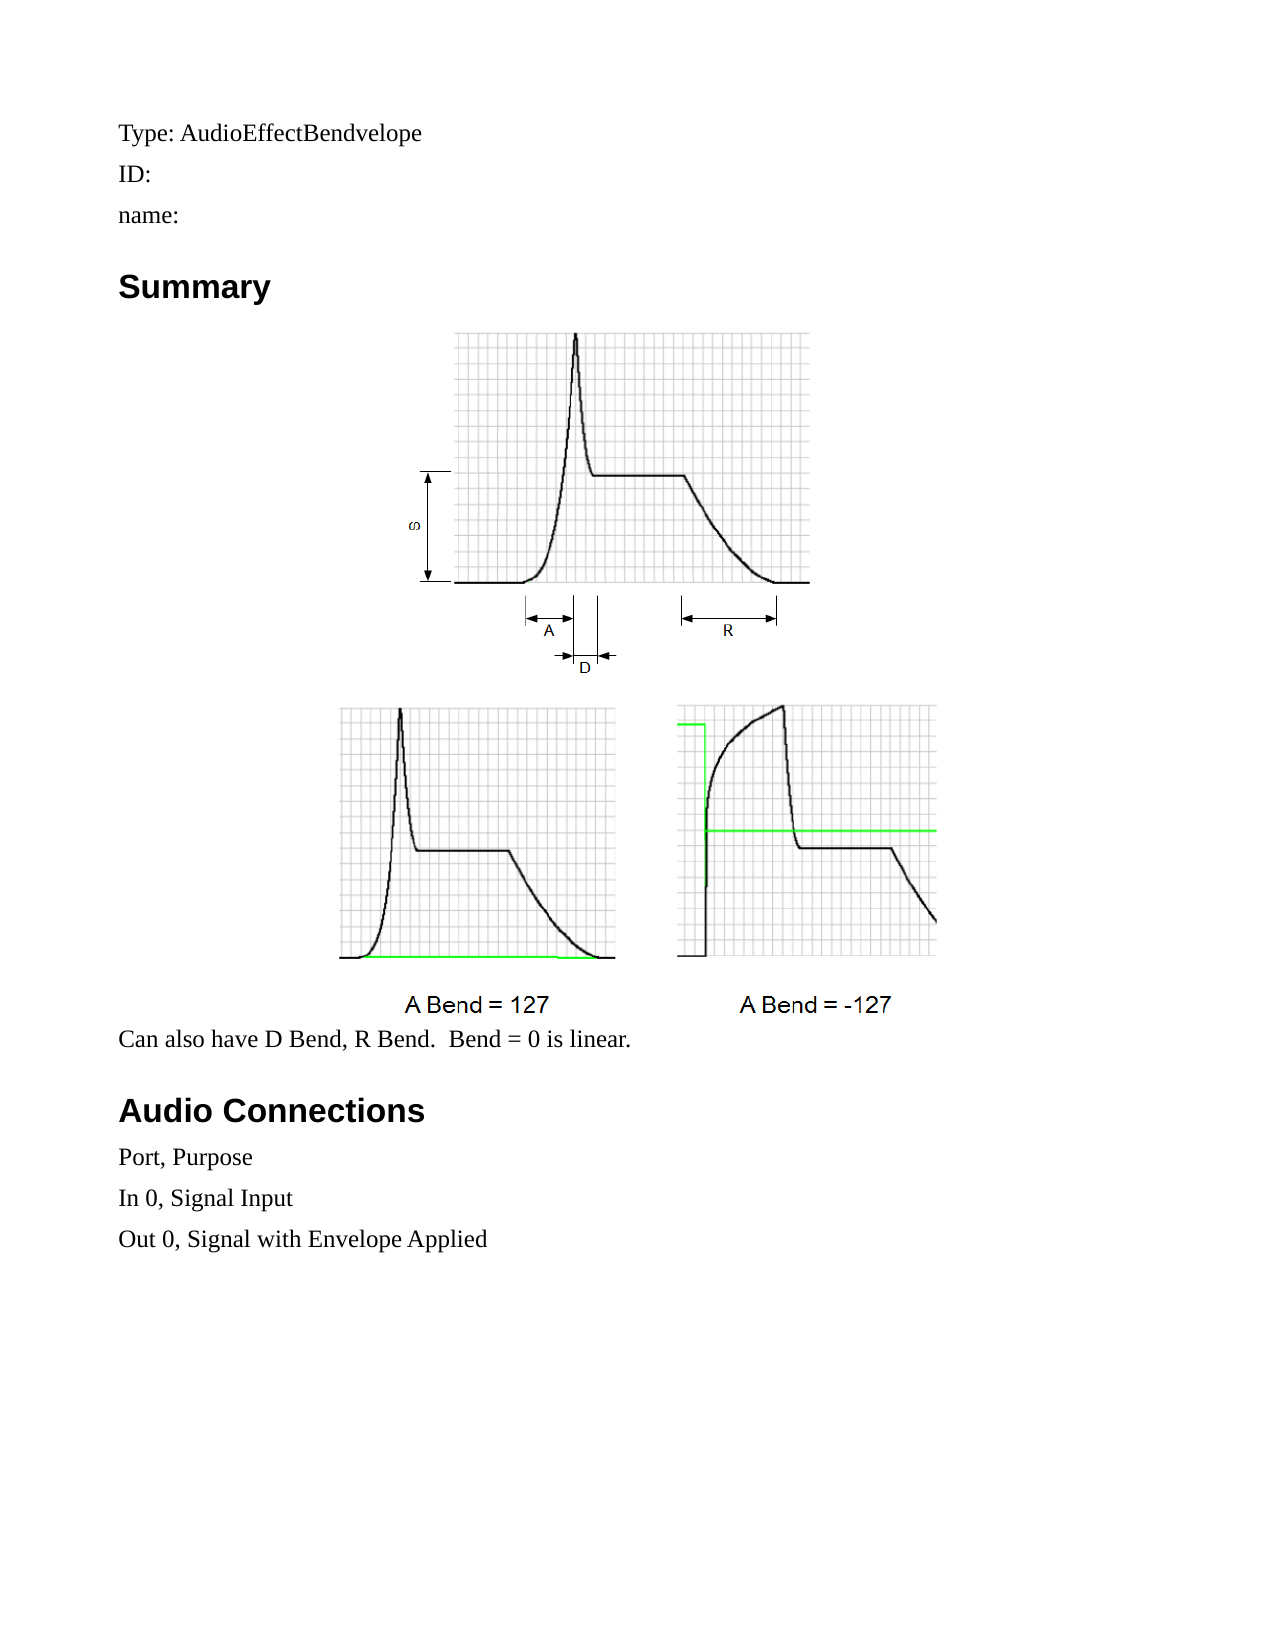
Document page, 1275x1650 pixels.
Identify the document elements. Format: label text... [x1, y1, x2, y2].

subtitle Summary [118, 267, 1157, 306]
text Out 0, Signal with Envelope Applied [118, 1224, 1157, 1253]
text name: [118, 201, 1157, 229]
text Can also have D Bend, R Bend. Bend = 0 is linear. [118, 318, 1157, 1053]
subtitle Audio Connections [118, 1091, 1157, 1129]
text In 0, Signal Input [118, 1183, 1157, 1212]
text Port, Purpose [118, 1142, 1157, 1171]
text Type: AudioEffectBendvelope [118, 118, 1157, 147]
text ID: [118, 159, 1157, 188]
